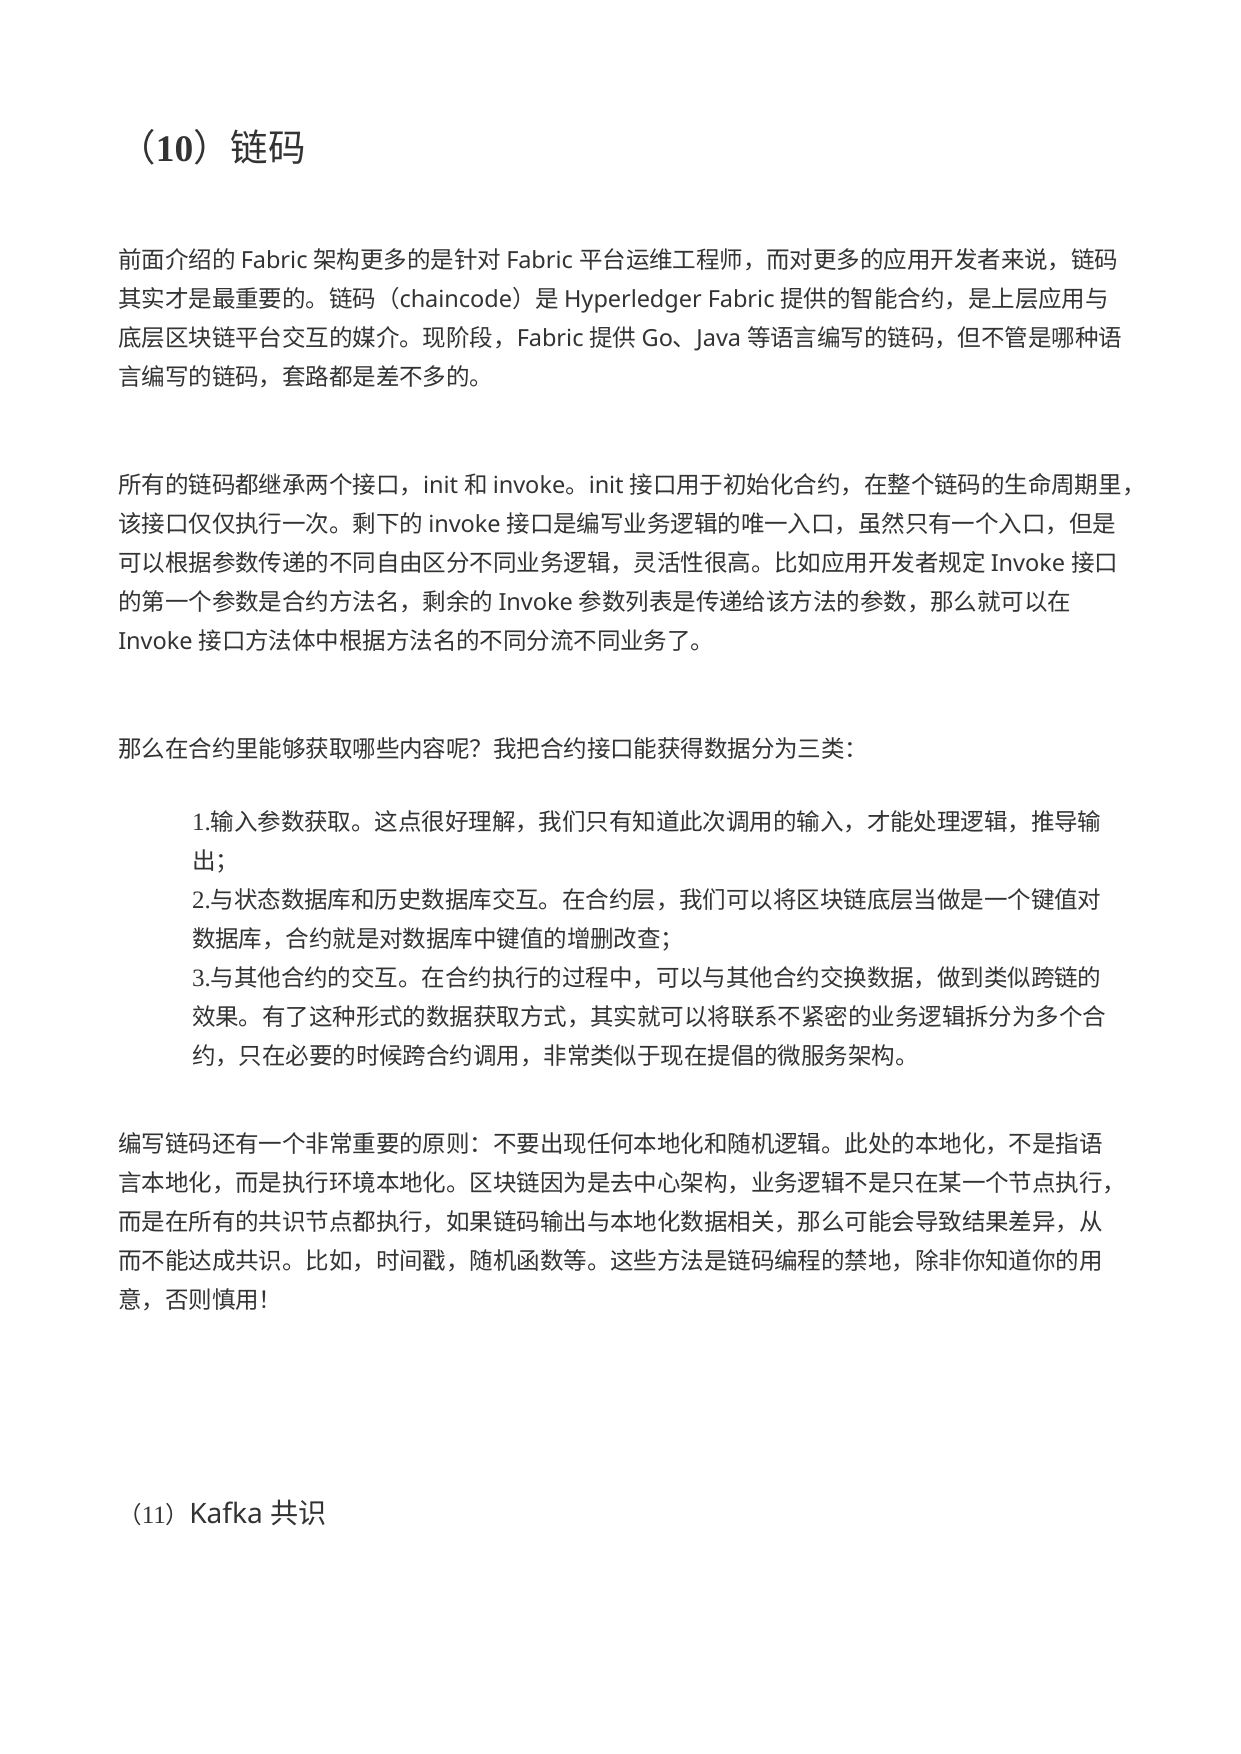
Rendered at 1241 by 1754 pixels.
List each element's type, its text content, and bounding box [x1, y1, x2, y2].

text （11）Kafka 共识 [118, 1491, 1122, 1531]
text 前面介绍的 Fabric 架构更多的是针对 Fabric 平台运维工程师，而对更多的应用开发者来说，链码其实才是最重要的。链码（chaincode）是 Hyperledger Fabric 提供的智能合约，是上层应用与底层区块链平台交互的媒介。现阶段，Fabric 提供 Go、Java 等语言编写的链码，但不管是哪种语言编写的链码，套路都是差不多的。 [118, 241, 1122, 392]
text 所有的链码都继承两个接口，init 和 invoke。init 接口用于初始化合约，在整个链码的生命周期里，该接口仅仅执行一次。剩下的 invoke 接口是编写业务逻辑的唯一入口，虽然只有一个入口，但是可以根据参数传递的不同自由区分不同业务逻辑，灵活性很高。比如应用开发者规定 Invoke 接口的第一个参数是合约方法名，剩余的 Invoke 参数列表是传递给该方法的参数，那么就可以在 Invoke 接口方法体中根据方法名的不同分流不同业务了。 [118, 466, 1122, 656]
text 那么在合约里能够获取哪些内容呢？我把合约接口能获得数据分为三类： [118, 730, 1122, 764]
subtitle （10）链码 [118, 118, 1122, 172]
list 输入参数获取。这点很好理解，我们只有知道此次调用的输入，才能处理逻辑，推导输出； [118, 803, 1122, 876]
text 编写链码还有一个非常重要的原则：不要出现任何本地化和随机逻辑。此处的本地化，不是指语言本地化，而是执行环境本地化。区块链因为是去中心架构，业务逻辑不是只在某一个节点执行，而是在所有的共识节点都执行，如果链码输出与本地化数据相关，那么可能会导致结果差异，从而不能达成共识。比如，时间戳，随机函数等。这些方法是链码编程的禁地，除非你知道你的用意，否则慎用！ [118, 1125, 1122, 1315]
list 与状态数据库和历史数据库交互。在合约层，我们可以将区块链底层当做是一个键值对数据库，合约就是对数据库中键值的增删改查； [118, 881, 1122, 954]
list 与其他合约的交互。在合约执行的过程中，可以与其他合约交换数据，做到类似跨链的效果。有了这种形式的数据获取方式，其实就可以将联系不紧密的业务逻辑拆分为多个合约，只在必要的时候跨合约调用，非常类似于现在提倡的微服务架构。 [118, 959, 1122, 1071]
